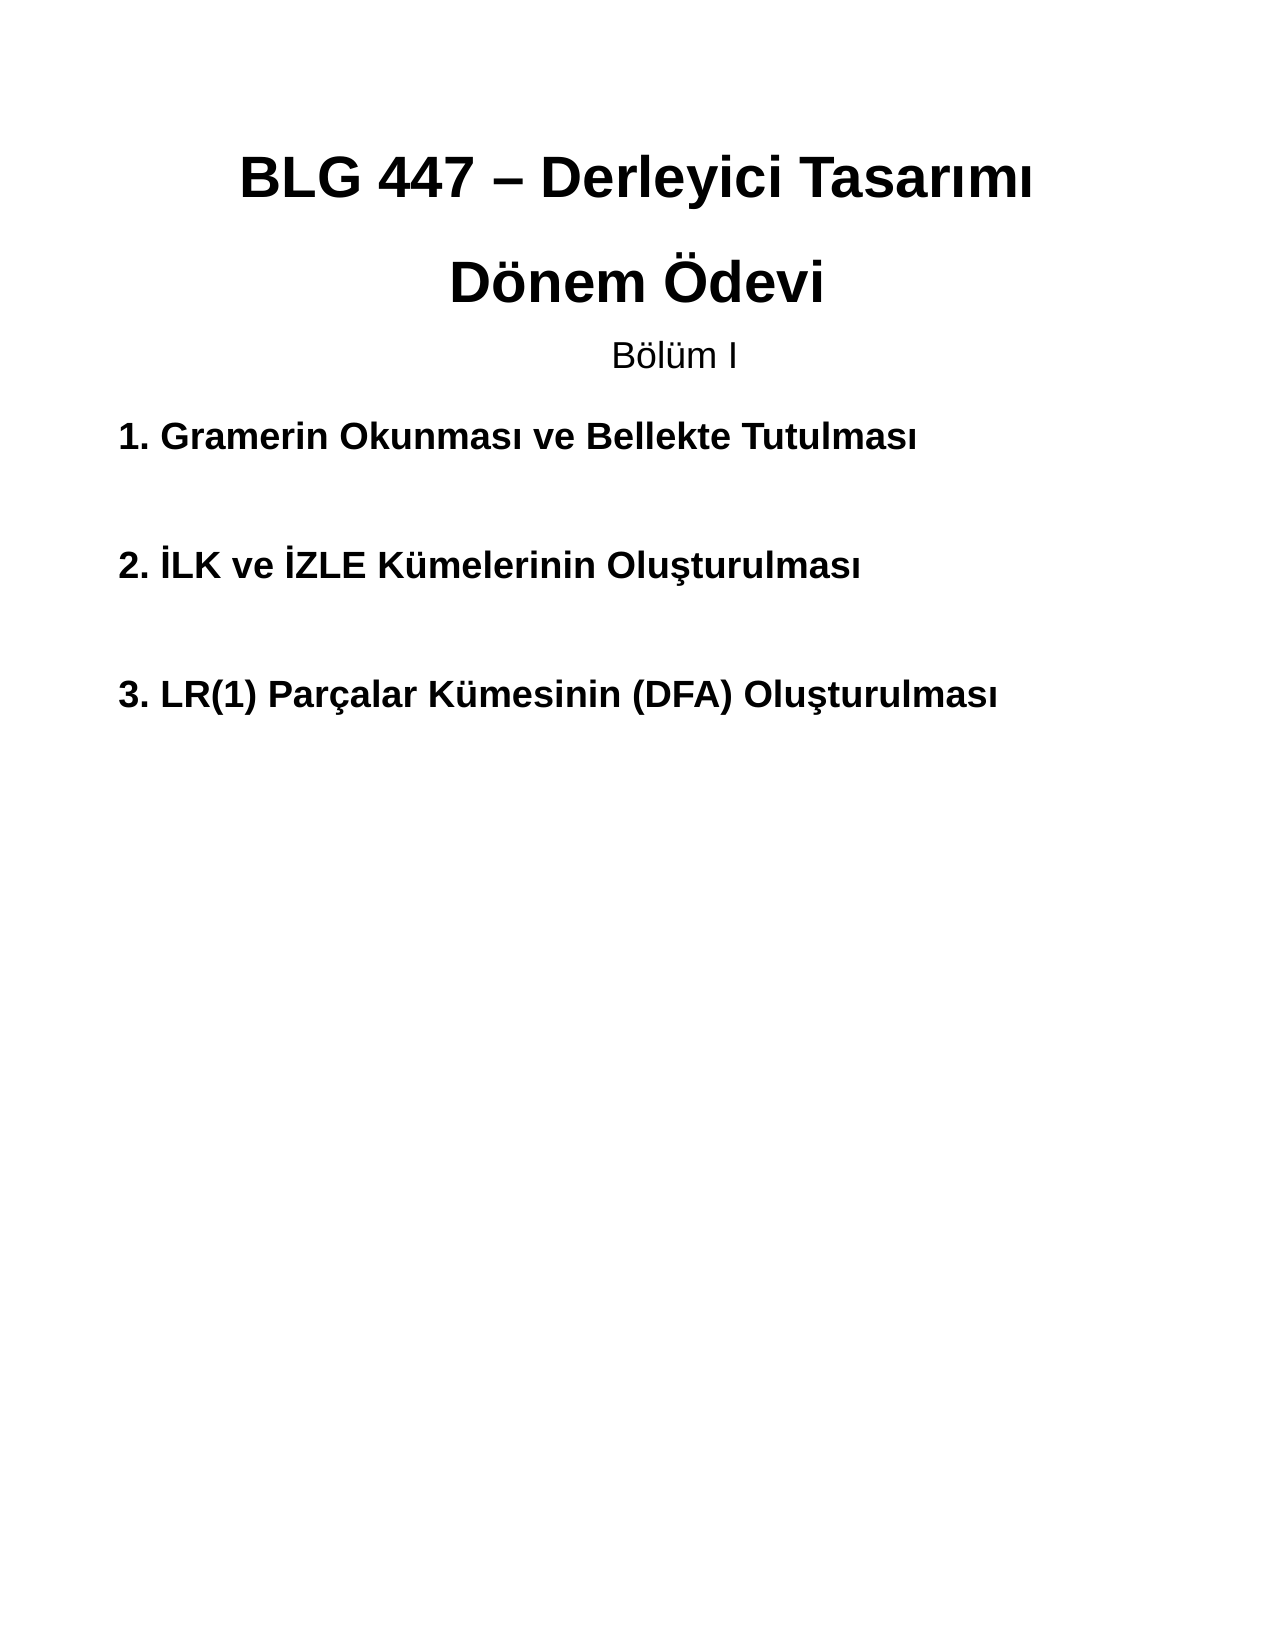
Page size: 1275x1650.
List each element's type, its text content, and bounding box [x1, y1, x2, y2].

subtitle 1. Gramerin Okunması ve Bellekte Tutulması [118, 414, 1157, 458]
title Dönem Ödevi [118, 248, 1157, 315]
subtitle Bölüm I [118, 333, 1157, 377]
title BLG 447 – Derleyici Tasarımı [118, 143, 1157, 210]
subtitle 3. LR(1) Parçalar Kümesinin (DFA) Oluşturulması [118, 672, 1157, 715]
subtitle 2. İLK ve İZLE Kümelerinin Oluşturulması [118, 543, 1157, 587]
